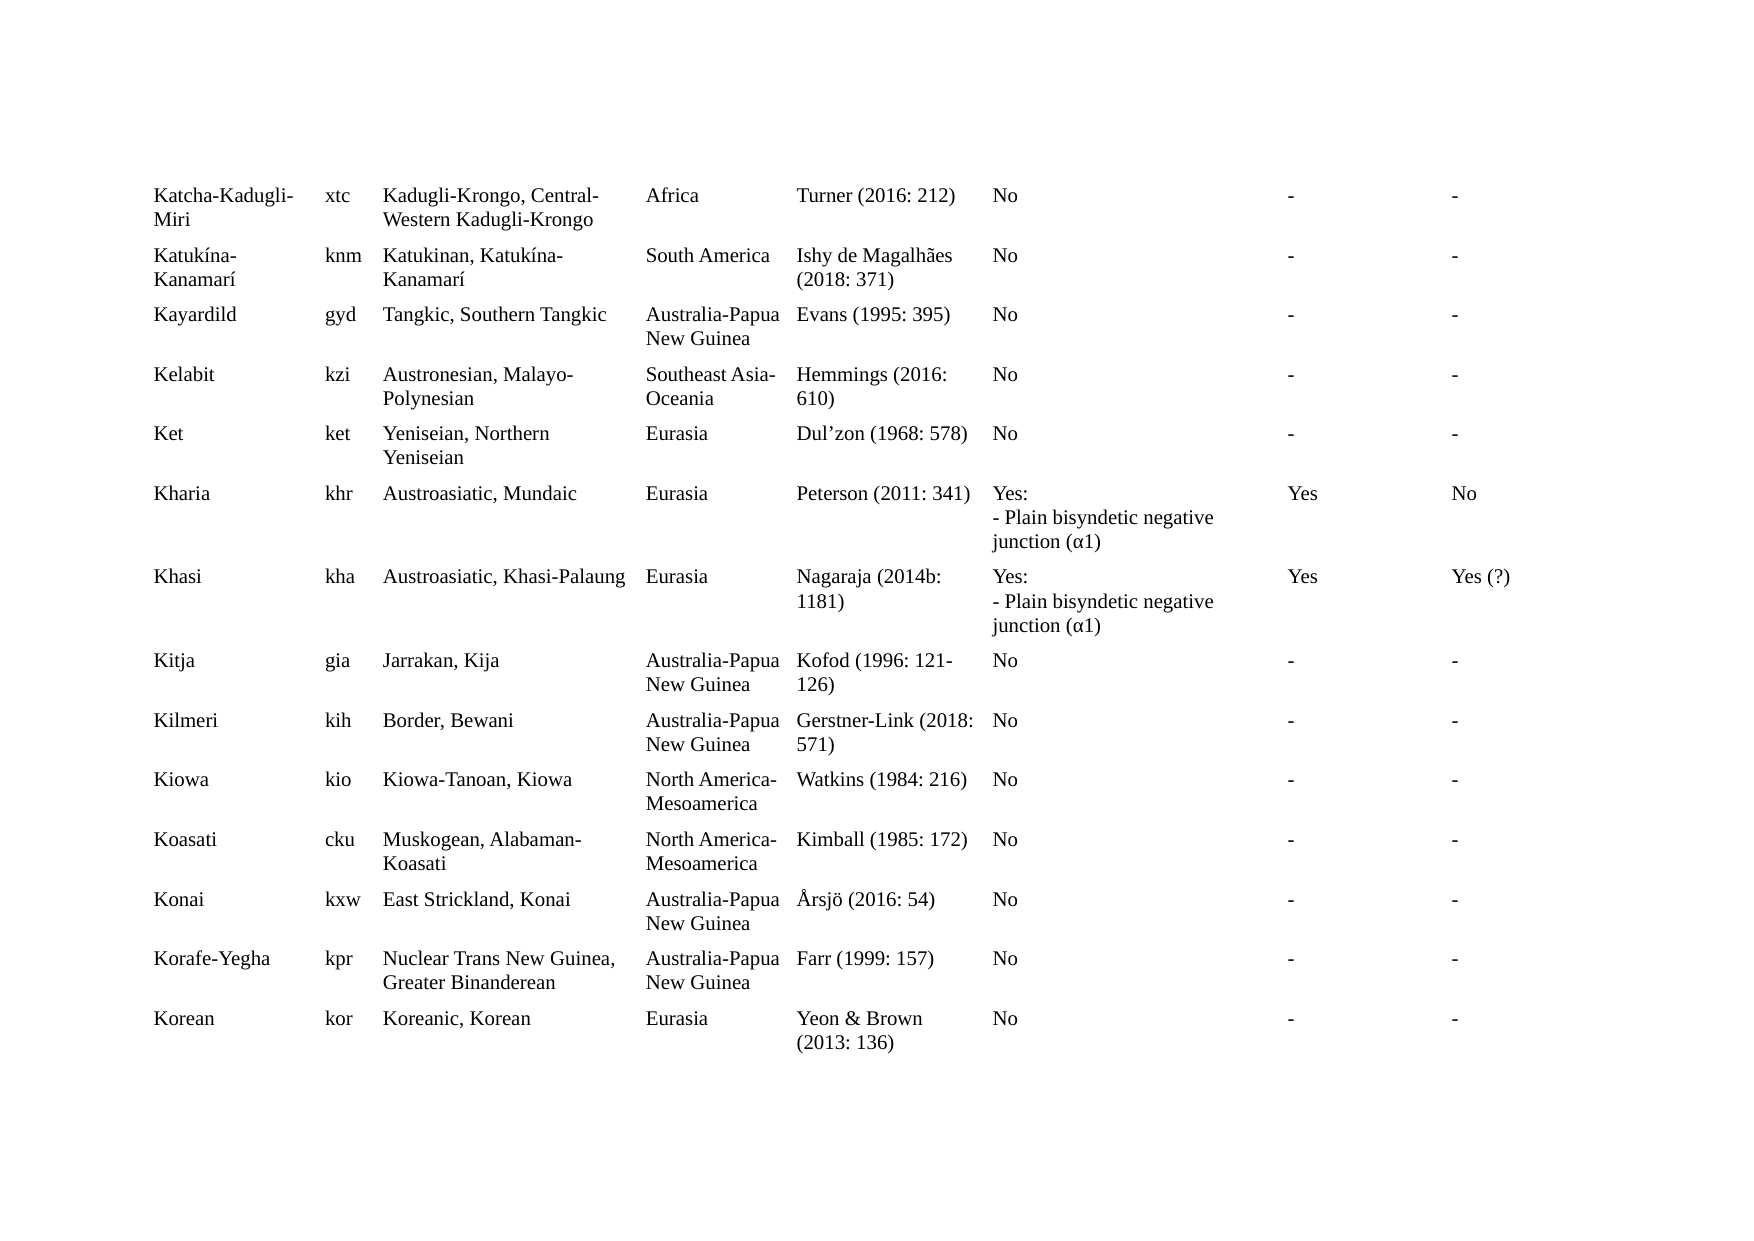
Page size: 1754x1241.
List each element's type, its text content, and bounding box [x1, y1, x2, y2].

table_cell Kitja [148, 643, 319, 702]
table_cell knm [319, 237, 377, 296]
table_cell - [1282, 821, 1446, 881]
table_cell Southeast Asia-Oceania [640, 356, 791, 416]
table_cell No [986, 416, 1282, 475]
table_cell Kelabit [148, 356, 319, 416]
table_cell Jarrakan, Kija [377, 643, 640, 702]
table_cell No [986, 821, 1282, 881]
table_cell Watkins (1984: 216) [791, 762, 986, 821]
table_cell - [1446, 416, 1606, 475]
table_cell North America-Mesoamerica [640, 762, 791, 821]
table_cell Tangkic, Southern Tangkic [377, 296, 640, 356]
table_cell - [1446, 237, 1606, 296]
table_cell No [986, 643, 1282, 702]
table_cell - [1282, 1000, 1446, 1059]
table_cell kio [319, 762, 377, 821]
table_cell Nuclear Trans New Guinea, Greater Binanderean [377, 940, 640, 1000]
table_cell Yeon & Brown (2013: 136) [791, 1000, 986, 1059]
table_cell Austroasiatic, Khasi-Palaung [377, 559, 640, 642]
table_cell Muskogean, Alabaman-Koasati [377, 821, 640, 881]
table_cell Koreanic, Korean [377, 1000, 640, 1059]
table_cell Yes [1282, 559, 1446, 642]
table_cell Australia-Papua New Guinea [640, 940, 791, 1000]
table_cell - [1446, 643, 1606, 702]
table_cell Koasati [148, 821, 319, 881]
table_cell Eurasia [640, 559, 791, 642]
table_cell Kharia [148, 475, 319, 559]
table_cell - [1282, 356, 1446, 416]
table_cell No [986, 177, 1282, 237]
table_cell kih [319, 702, 377, 762]
table_cell Farr (1999: 157) [791, 940, 986, 1000]
table_cell Australia-Papua New Guinea [640, 702, 791, 762]
table_cell gyd [319, 296, 377, 356]
table_cell Kimball (1985: 172) [791, 821, 986, 881]
table_cell - [1282, 762, 1446, 821]
table_cell Austronesian, Malayo-Polynesian [377, 356, 640, 416]
table_cell Yes: - Plain bisyndetic negative junction (α1) [986, 559, 1282, 642]
table_cell - [1282, 296, 1446, 356]
table_cell - [1446, 940, 1606, 1000]
table_cell Årsjö (2016: 54) [791, 881, 986, 940]
table_cell No [986, 356, 1282, 416]
table_cell - [1282, 177, 1446, 237]
table_cell - [1446, 177, 1606, 237]
table_cell North America-Mesoamerica [640, 821, 791, 881]
table_cell - [1446, 702, 1606, 762]
table_cell - [1282, 237, 1446, 296]
table_cell Hemmings (2016: 610) [791, 356, 986, 416]
table_cell Australia-Papua New Guinea [640, 643, 791, 702]
table_cell Yes [1282, 475, 1446, 559]
table_cell Ishy de Magalhães (2018: 371) [791, 237, 986, 296]
table_cell Katukína-Kanamarí [148, 237, 319, 296]
table_cell cku [319, 821, 377, 881]
table_cell Border, Bewani [377, 702, 640, 762]
table_cell - [1446, 821, 1606, 881]
table_cell Kayardild [148, 296, 319, 356]
table_cell Kofod (1996: 121-126) [791, 643, 986, 702]
table_cell - [1282, 940, 1446, 1000]
table_cell Dul’zon (1968: 578) [791, 416, 986, 475]
table_cell Turner (2016: 212) [791, 177, 986, 237]
table_cell Peterson (2011: 341) [791, 475, 986, 559]
table_cell Khasi [148, 559, 319, 642]
table_cell - [1282, 881, 1446, 940]
table_cell Australia-Papua New Guinea [640, 881, 791, 940]
table_cell xtc [319, 177, 377, 237]
table_cell Ket [148, 416, 319, 475]
table_cell Kilmeri [148, 702, 319, 762]
table_cell No [986, 1000, 1282, 1059]
table_cell Eurasia [640, 1000, 791, 1059]
table_cell Korafe-Yegha [148, 940, 319, 1000]
table_cell Nagaraja (2014b: 1181) [791, 559, 986, 642]
table_cell Africa [640, 177, 791, 237]
table_cell No [1446, 475, 1606, 559]
table_cell - [1446, 762, 1606, 821]
table_cell No [986, 296, 1282, 356]
table_cell - [1446, 356, 1606, 416]
table_cell Kiowa-Tanoan, Kiowa [377, 762, 640, 821]
table_cell Austroasiatic, Mundaic [377, 475, 640, 559]
table_cell Yes: - Plain bisyndetic negative junction (α1) [986, 475, 1282, 559]
table_cell Gerstner-Link (2018: 571) [791, 702, 986, 762]
table_cell kpr [319, 940, 377, 1000]
table_cell No [986, 881, 1282, 940]
table_cell South America [640, 237, 791, 296]
table_cell Konai [148, 881, 319, 940]
table_cell Katcha-Kadugli-Miri [148, 177, 319, 237]
table_cell No [986, 940, 1282, 1000]
table_cell Kadugli-Krongo, Central-Western Kadugli-Krongo [377, 177, 640, 237]
table_cell East Strickland, Konai [377, 881, 640, 940]
table_cell - [1282, 416, 1446, 475]
table_cell - [1282, 643, 1446, 702]
table_cell - [1446, 296, 1606, 356]
table_cell Eurasia [640, 416, 791, 475]
table_cell - [1446, 1000, 1606, 1059]
table_cell kha [319, 559, 377, 642]
table_cell Korean [148, 1000, 319, 1059]
table_cell Yeniseian, Northern Yeniseian [377, 416, 640, 475]
table_cell kxw [319, 881, 377, 940]
table_cell Katukinan, Katukína-Kanamarí [377, 237, 640, 296]
table_cell No [986, 762, 1282, 821]
table_cell Australia-Papua New Guinea [640, 296, 791, 356]
table_cell No [986, 702, 1282, 762]
table_cell No [986, 237, 1282, 296]
table_cell gia [319, 643, 377, 702]
table_cell Evans (1995: 395) [791, 296, 986, 356]
table_cell - [1282, 702, 1446, 762]
table_cell kor [319, 1000, 377, 1059]
table_cell Yes (?) [1446, 559, 1606, 642]
table_cell ket [319, 416, 377, 475]
table_cell - [1446, 881, 1606, 940]
table_cell Kiowa [148, 762, 319, 821]
table_cell kzi [319, 356, 377, 416]
table_cell khr [319, 475, 377, 559]
table_cell Eurasia [640, 475, 791, 559]
